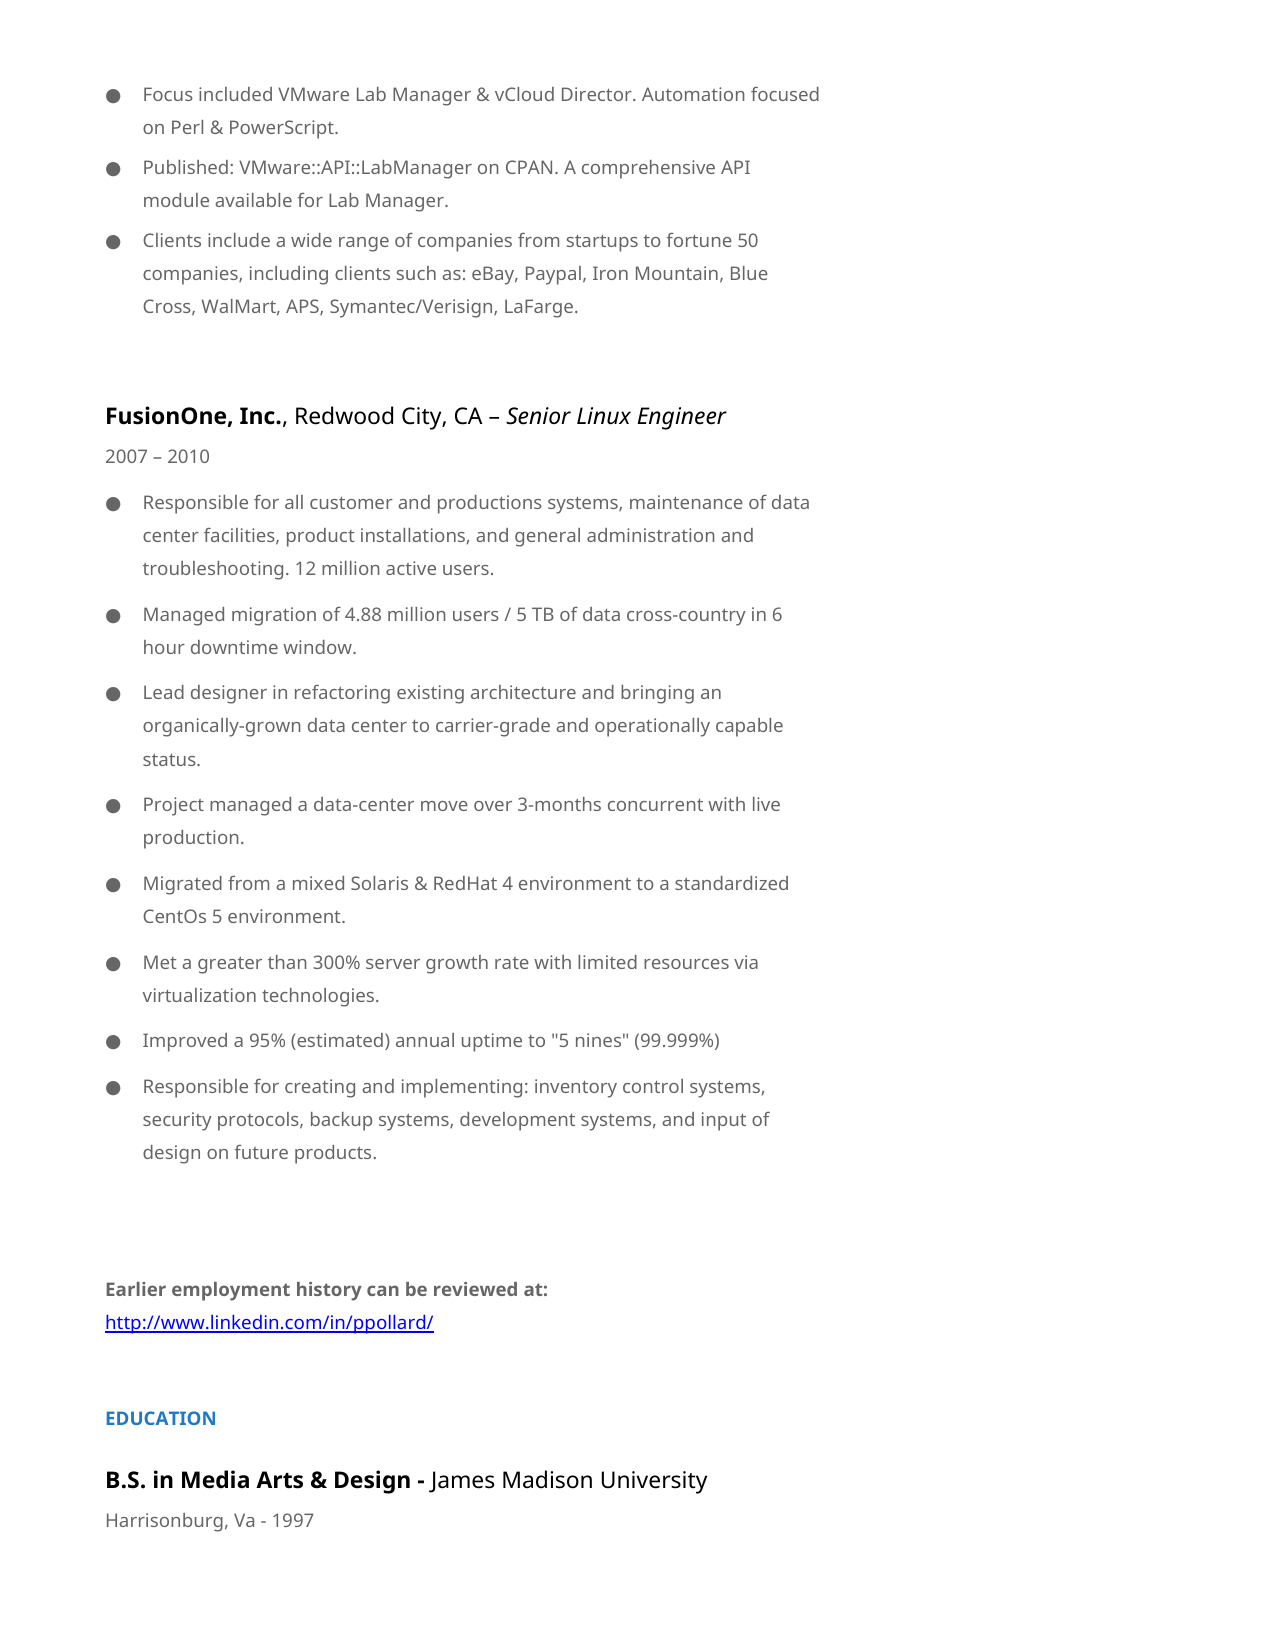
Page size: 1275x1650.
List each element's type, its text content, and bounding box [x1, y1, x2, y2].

table_cell SKILLS System administration and monitoring Python, Perl, shell scripting Public speaking, presentation planning Incident response setup and practice Agile methodologies (Certified Scrum Master) Linux Software development and design Database design and administration Process and product documentation Version Control Code testing and Continuous Integration Virtualization with a focus on VMWare Amazon cloud CERTIFICATIONS AWS Certified Cloud Practitioner (Reg #469454772) VMware Certified Professional - v4 and v5 (VCP #72212) Scrum Alliance Certified ScrumMaster (747082) DoD Collateral Secret and SCI Top Secret clearances. Lapsed. EXTERNAL ORGANIZATIONS Member in good standing, American Federation of Musicians (local #159) Historian, James Madison University Marching Royal Dukes Alumni band Alumni, Phi Mu Alpha Sinfonia [837, 60, 1181, 1548]
table_cell EXPERIENCE Pure Storage, Mountain View, CA — Sr. Software Engineer 2014 - 2023 Systems administrator and programmer within Pure from pre-IPO to multi-billion dollar organization. Managed multiple site migrations through my tenure. Participated in and later managed a team responsible for internal infrastructure automation. Initially for the Flash Array business unit and later company-wide. Acting Manager of DevOps In addition to duties as a senior member of the team, served as the acting manager for my final half-year at Pure. Participated in product planning, requirements gathering, team +budgeting, compensation planning and reviews, managed projects, reported to exectiutive team Facilitated communication and planning between business units. Sr. DevOps Engineer Senior member of a team responsible for infrastructure related automation. Initial area of focus was array log reception and searching tools for developers and support. Created and led development on a self-service system (SPOG) to allow engineers to automatically provision virtual resources across VMware, multiple open-stack deployments and AWS. (Hybrid cloud interface) Assumed product ownership and lead development of a system to control package automation and deployment via decentralized puppet. This also included managing access controls on end systems, ownership and inventory tracking, as well as IP address management. Scale was approximately 10k active systems, 8m requests / 10gb a day. Deployment automation reduced related errors by a factor of 15. This included guiding changes in the puppet modules with approximately 50 active developer/contributors. Said system was used both for manual changes in a UI as well as automation via API. Implemented first regular SCRUM within Infrastructure Shared Services. Roles of scrum master and product owners were rotated through members of the team. Englab Initial infrastructure automation hire within Pure Storage. Moved from “hand curated” infrastructure to automated and monitored. Vastly improved testing uptimes. Proved to core development that VMware overcommit was usable with testing of virtualized storage arrays, representing a significant capital savings for the company. Grew from a “startup closet” to multiple-geographic datacenters and cloud installations, representing hundreds of physical systems and over 10k VMs. Managed initial cloud infrastructure in AWS. General system administration tasks ran the full gamut of startup through mature organizational needs: DNS, hardware diagnosis and migrations, datacenter design, linux and Pure Os, source control management, network design, monitoring, incident response, security, account controls, etc. Kovarus, Inc., San Ramon, CA - Senior Development Consultant 2013 – 2014 Professional Services consultant with a focus on automation. Primary team resource for development consulting and continuous integration projects. (DevOps) Tasks included SDLC products such as: Chef, Puppet, Jenkins, Cobbler, Kickstart, Runbook, Jira, etc. Responsibilities include pre-sales: Requirements gathering, calculate level of effort, and author statements of work. Additionally, author internal tools as required. Focusing on automation of repetitive tasks and standardizing proposal processes. Example: UCS as-built document generator. Clients: Macy’s, RMS, StubHub, Align technologies TSSLink, Inc., San Jose, CA - Program Director, Virtualization Solutions (Formerly: nPivot Professional Services) 2012 – 2013 Co-managed the Virtualization team as well as general consulting duties. Management duties included: Respond to RFPs, calculate level of effort, and author statements of work, coordinate resources and mentor personnel, direct interaction with VARs and customers as necessary. Handled escalations as necessary, including storage related issues. Provided consultation focusing on virtualization, automation, Linux, and programming technologies. Authored internal tools as required. Focusing on automation of repetitive tasks and standardizing proposal processes. Example: Automated level-of-effort calculation tool that sped proposal times, increased successful bids, improved bid accuracy and also increased revenue. Clients: Charles Schwab, One Legal, Intuit, Silicon Valley Bank, IAS, Service Source Crescendo Communications, San Jose, CA - Principal (independent consulting) 2011 – 2012 Independent consulting in VMware, virtualization, Linux, and datacenter automation. Published: VMware::vCloud on CPAN. A Perl SDK for vCloud Director Clients: 8x8, Kovarus CA Technologies, San Jose, CA - Senior Services Specialist (Formerly: 4Base Technology) 2010 – 2011 Lead of the “Automation and Integration” team on VMware and related virtualization technologies. Most engagements were single-person with interaction to technical staff through senior management. Focus included VMware Lab Manager & vCloud Director. Automation focused on Perl & PowerScript. Published: VMware::API::LabManager on CPAN. A comprehensive API module available for Lab Manager. Clients include a wide range of companies from startups to fortune 50 companies, including clients such as: eBay, Paypal, Iron Mountain, Blue Cross, WalMart, APS, Symantec/Verisign, LaFarge. FusionOne, Inc., Redwood City, CA – Senior Linux Engineer 2007 – 2010 Responsible for all customer and productions systems, maintenance of data center facilities, product installations, and general administration and troubleshooting. 12 million active users. Managed migration of 4.88 million users / 5 TB of data cross-country in 6 hour downtime window. Lead designer in refactoring existing architecture and bringing an organically-grown data center to carrier-grade and operationally capable status. Project managed a data-center move over 3-months concurrent with live production. Migrated from a mixed Solaris & RedHat 4 environment to a standardized CentOs 5 environment. Met a greater than 300% server growth rate with limited resources via virtualization technologies. Improved a 95% (estimated) annual uptime to "5 nines" (99.999%) Responsible for creating and implementing: inventory control systems, security protocols, backup systems, development systems, and input of design on future products. Earlier employment history can be reviewed at: http://www.linkedin.com/in/ppollard/ EDUCATION B.S. in Media Arts & Design - James Madison University Harrisonburg, Va - 1997 High School Diploma - Naples American High School Naples, Italy – 1993 REFERENCES Provided Upon Request [90, 60, 837, 1548]
